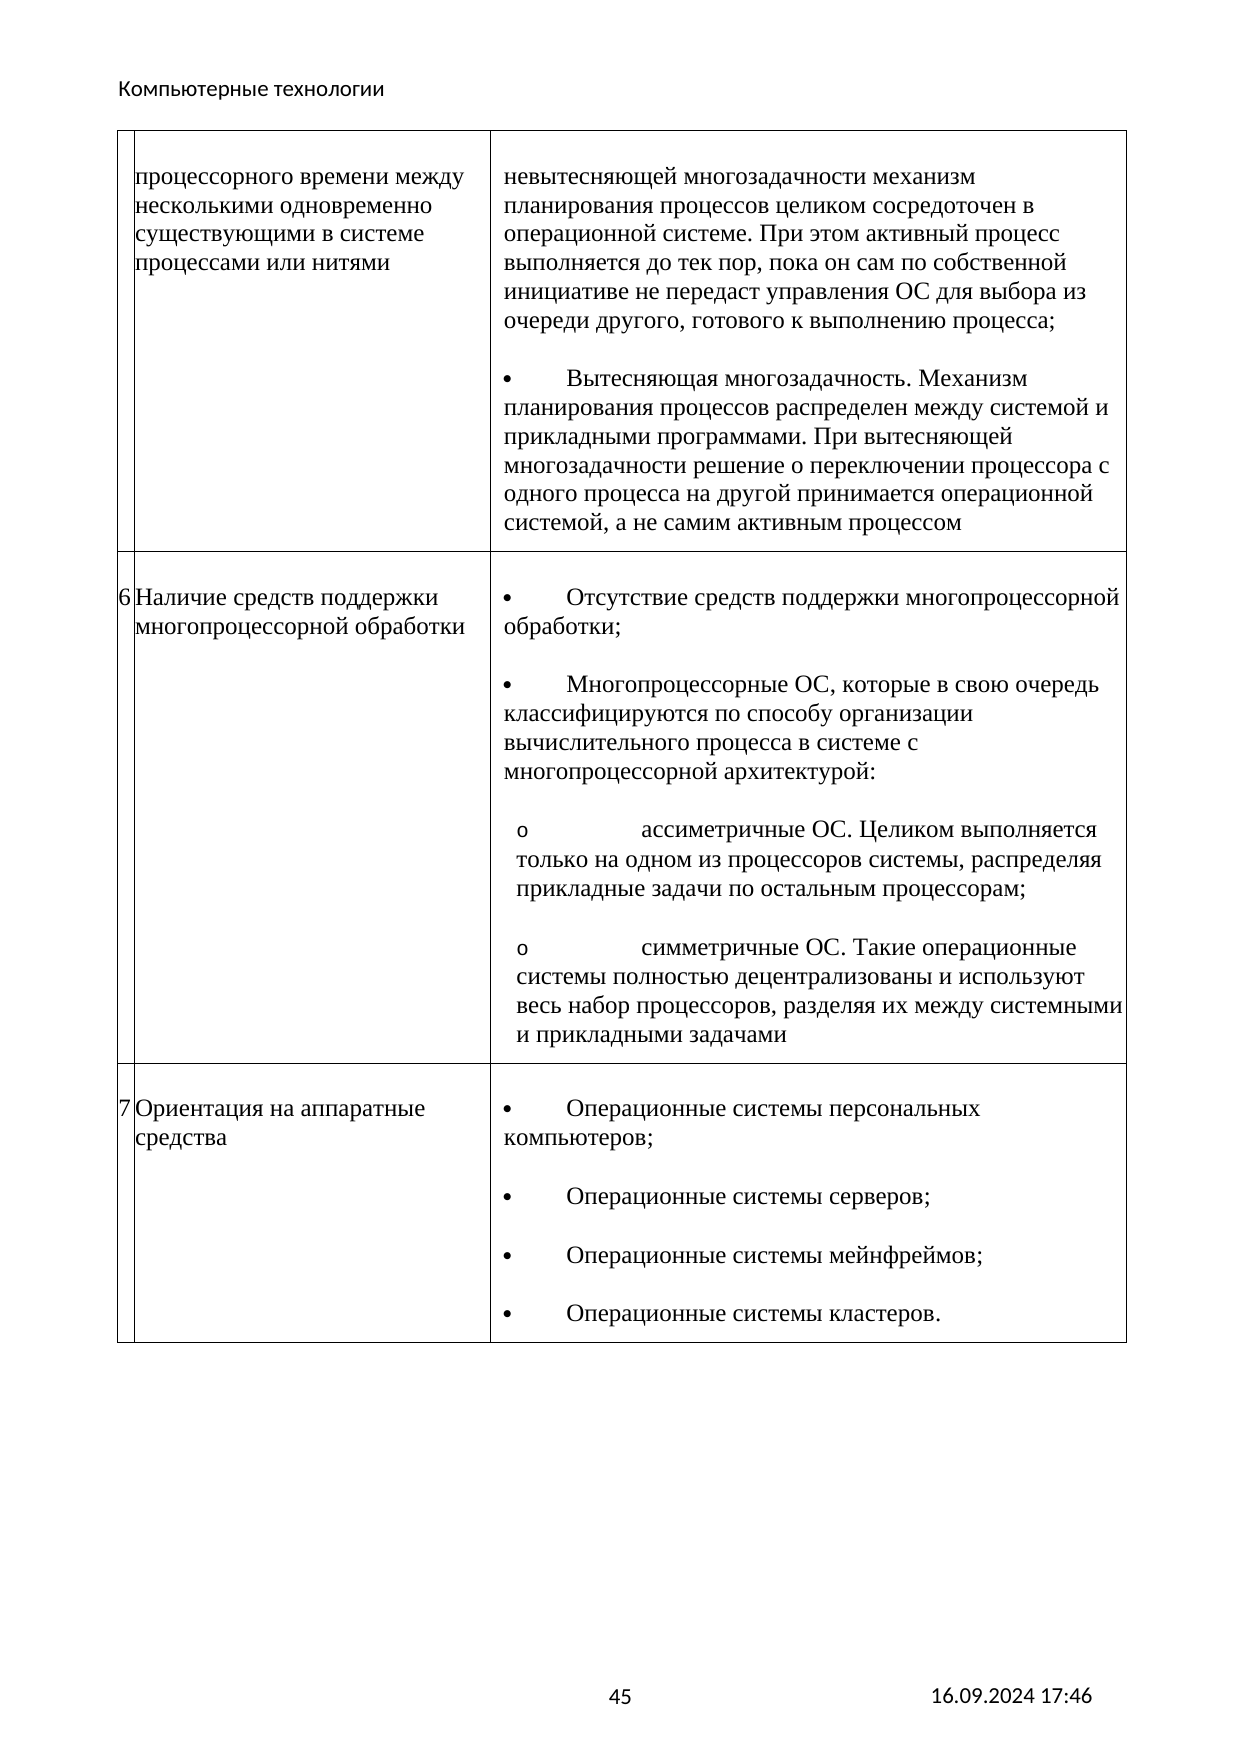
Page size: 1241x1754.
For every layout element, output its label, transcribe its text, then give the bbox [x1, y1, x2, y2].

table_cell Операционные системы персональных компьютеров; Операционные системы серверов; Операционные системы мейнфреймов; Операционные системы кластеров. [491, 1064, 1126, 1342]
table_cell Ориентация на аппаратные средства [135, 1064, 490, 1342]
table_cell процессорного времени между несколькими одновременно существующими в системе процессами или нитями [135, 131, 490, 551]
table_cell невытесняющей многозадачности механизм планирования процессов целиком сосредоточен в операционной системе. При этом активный процесс выполняется до тек пор, пока он сам по собственной инициативе не передаст управления ОС для выбора из очереди другого, готового к выполнению процесса; Вытесняющая многозадачность. Механизм планирования процессов распределен между системой и прикладными программами. При вытесняющей многозадачности решение о переключении процессора с одного процесса на другой принимается операционной системой, а не самим активным процессом [491, 131, 1126, 551]
table_cell Наличие средств поддержки многопроцессорной обработки [135, 552, 490, 1062]
table_cell [118, 131, 134, 551]
table_cell Отсутствие средств поддержки многопроцессорной обработки; Многопроцессорные ОС, которые в свою очередь классифицируются по способу организации вычислительного процесса в системе с многопроцессорной архитектурой: ассиметричные ОС. Целиком выполняется только на одном из процессоров системы, распределяя прикладные задачи по остальным процессорам; симметричные ОС. Такие операционные системы полностью децентрализованы и используют весь набор процессоров, разделяя их между системными и прикладными задачами [491, 552, 1126, 1062]
table_cell 6 [118, 552, 134, 1062]
table_cell 7 [118, 1064, 134, 1342]
